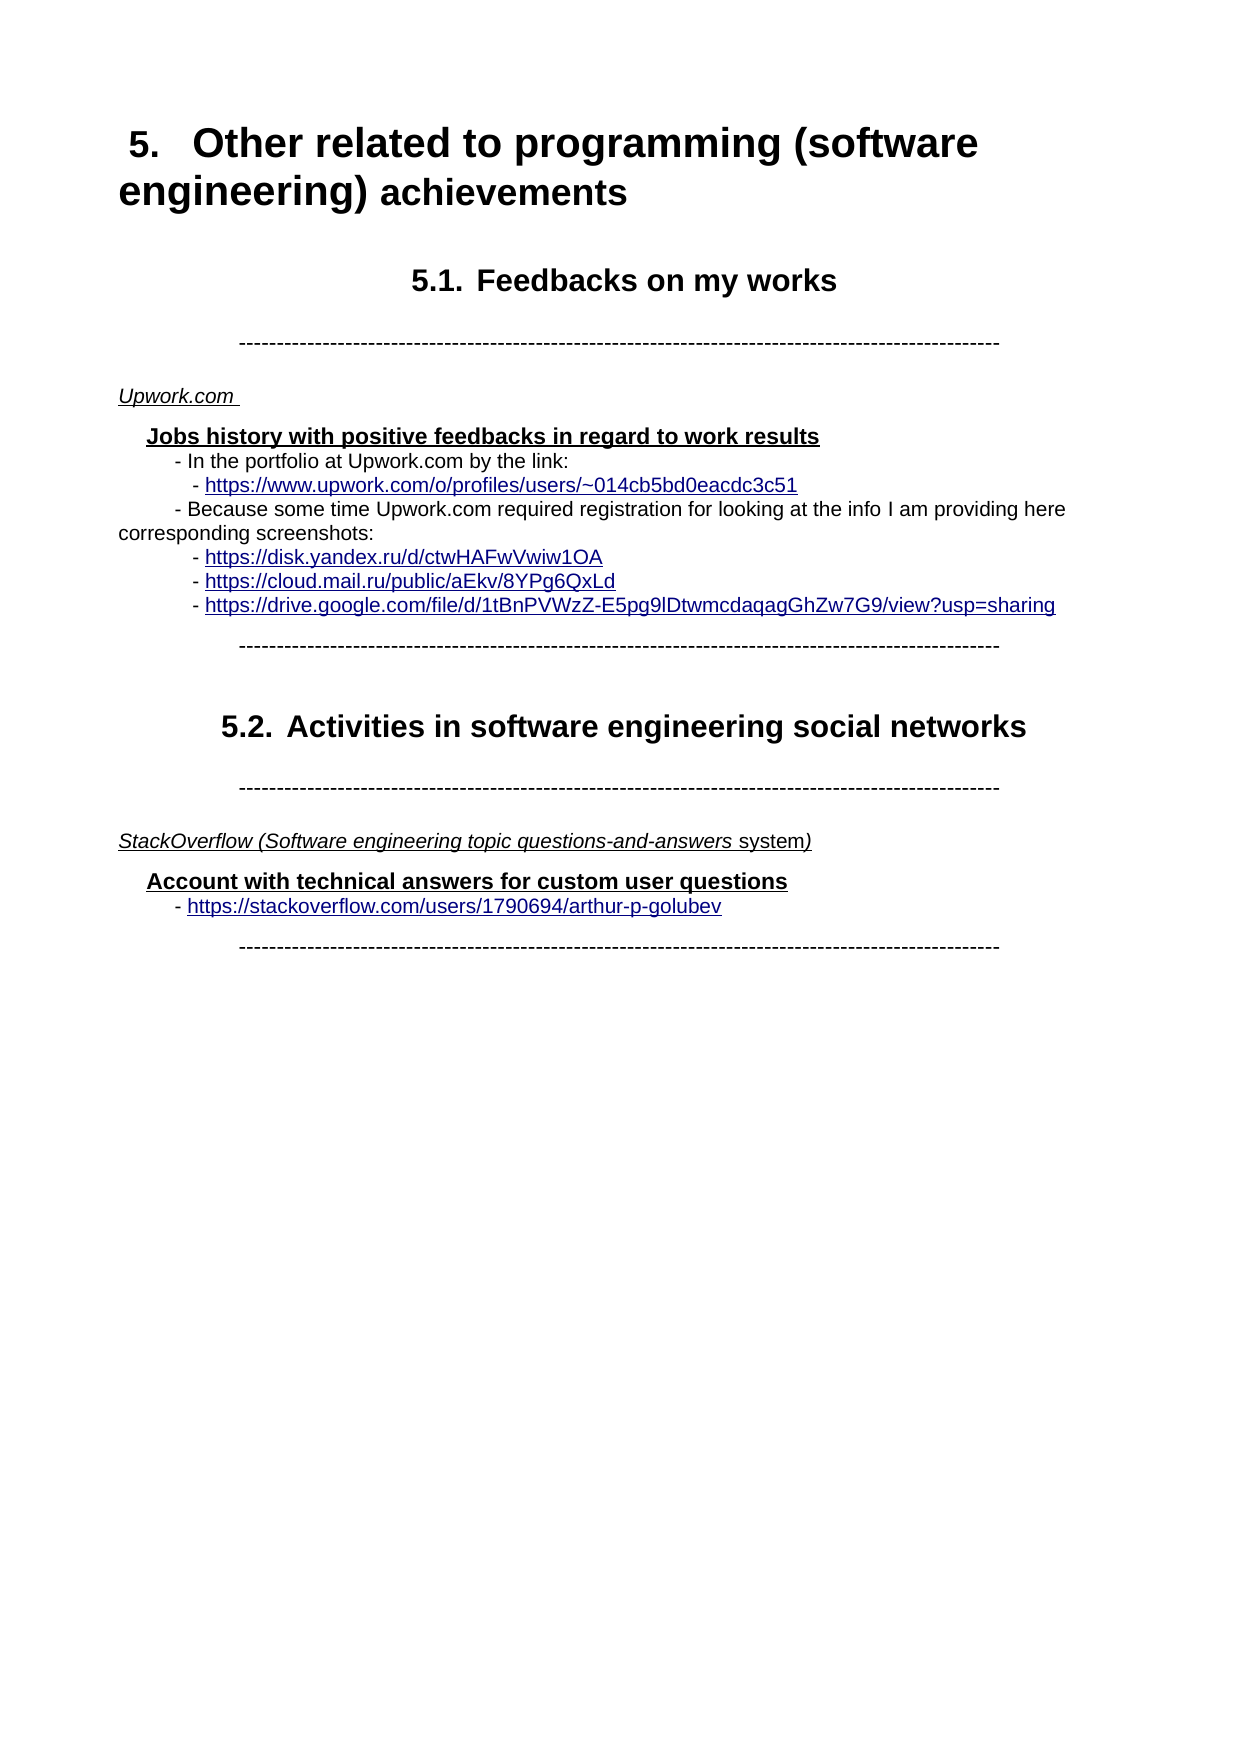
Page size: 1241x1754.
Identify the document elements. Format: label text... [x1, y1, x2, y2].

subtitle Other related to programming (software engineering) achievements [118, 118, 1122, 214]
text Upwork.com [118, 384, 1122, 408]
text - https://www.upwork.com/o/profiles/users/~014cb5bd0eacdc3c51 [118, 473, 1122, 497]
text - https://stackoverflow.com/users/1790694/arthur-p-golubev [118, 894, 1122, 918]
subtitle Feedbacks on my works [118, 262, 1122, 298]
text ---------------------------------------------------------------------------------------------------- [118, 632, 1122, 658]
text Jobs history with positive feedbacks in regard to work results [118, 423, 1122, 449]
text ---------------------------------------------------------------------------------------------------- [118, 774, 1122, 800]
text ---------------------------------------------------------------------------------------------------- [118, 328, 1122, 355]
subtitle Activities in software engineering social networks [118, 708, 1122, 744]
text Account with technical answers for custom user questions [118, 868, 1122, 894]
text - https://cloud.mail.ru/public/aEkv/8YPg6QxLd [118, 569, 1122, 593]
text - Because some time Upwork.com required registration for looking at the info I am providing here corresponding screenshots: [118, 497, 1122, 545]
text - In the portfolio at Upwork.com by the link: [118, 449, 1122, 473]
text StackOverflow (Software engineering topic questions-and-answers system) [118, 829, 1122, 853]
text - https://disk.yandex.ru/d/ctwHAFwVwiw1OA [118, 545, 1122, 569]
text - https://drive.google.com/file/d/1tBnPVWzZ-E5pg9lDtwmcdaqagGhZw7G9/view?usp=sharing [118, 593, 1122, 617]
text ---------------------------------------------------------------------------------------------------- [118, 933, 1122, 960]
